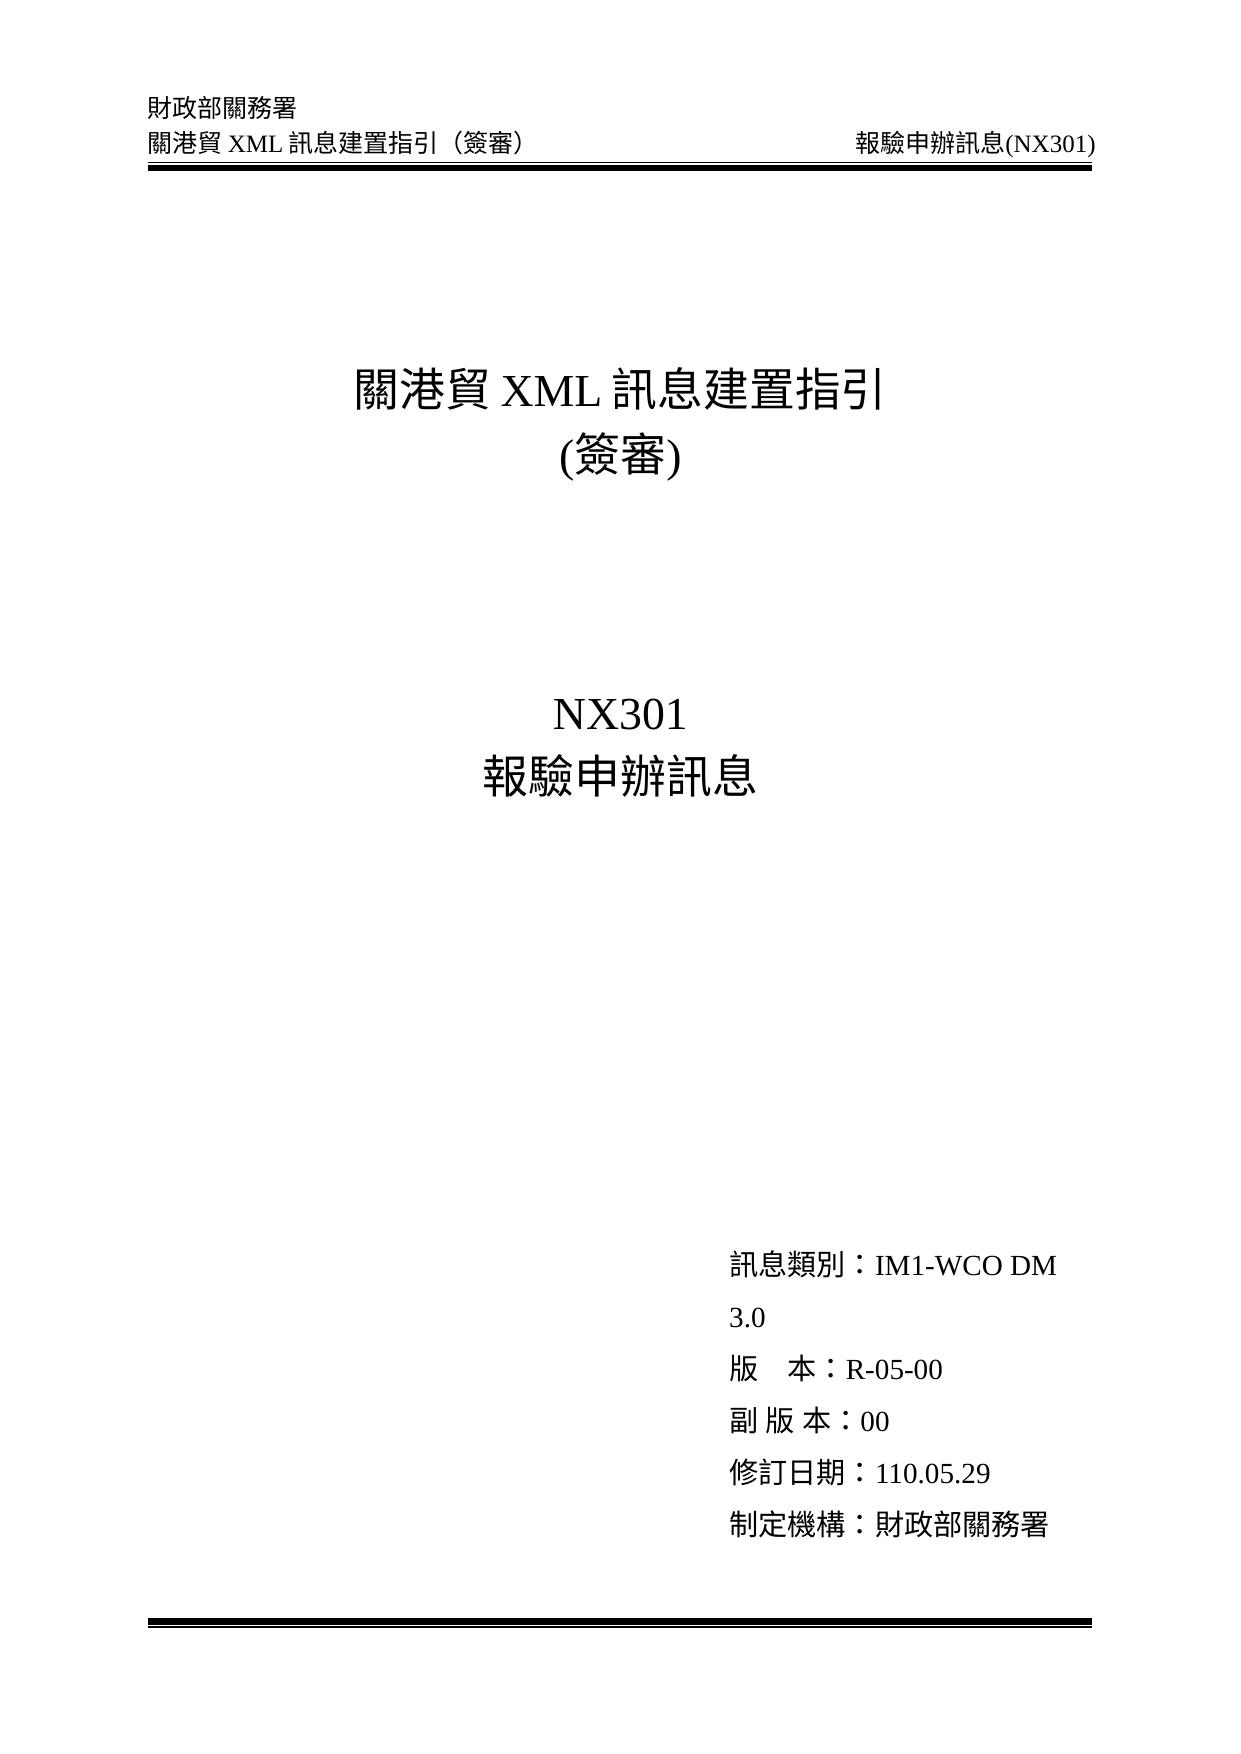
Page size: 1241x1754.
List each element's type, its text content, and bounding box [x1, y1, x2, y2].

text NX301 [148, 688, 1092, 740]
subtitle 報驗申辦訊息 [148, 752, 1092, 804]
text 訊息類別：IM1-WCO DM 3.0 [729, 1233, 1092, 1338]
text 關港貿XML訊息建置指引 [148, 365, 1092, 417]
text 版 本：R-05-00 [729, 1338, 1092, 1390]
text 制定機構：財政部關務署 [729, 1494, 1092, 1546]
text (簽審) [148, 429, 1092, 481]
text 副 版 本：00 [729, 1390, 1092, 1442]
text 修訂日期：110.05.29 [729, 1442, 1092, 1494]
